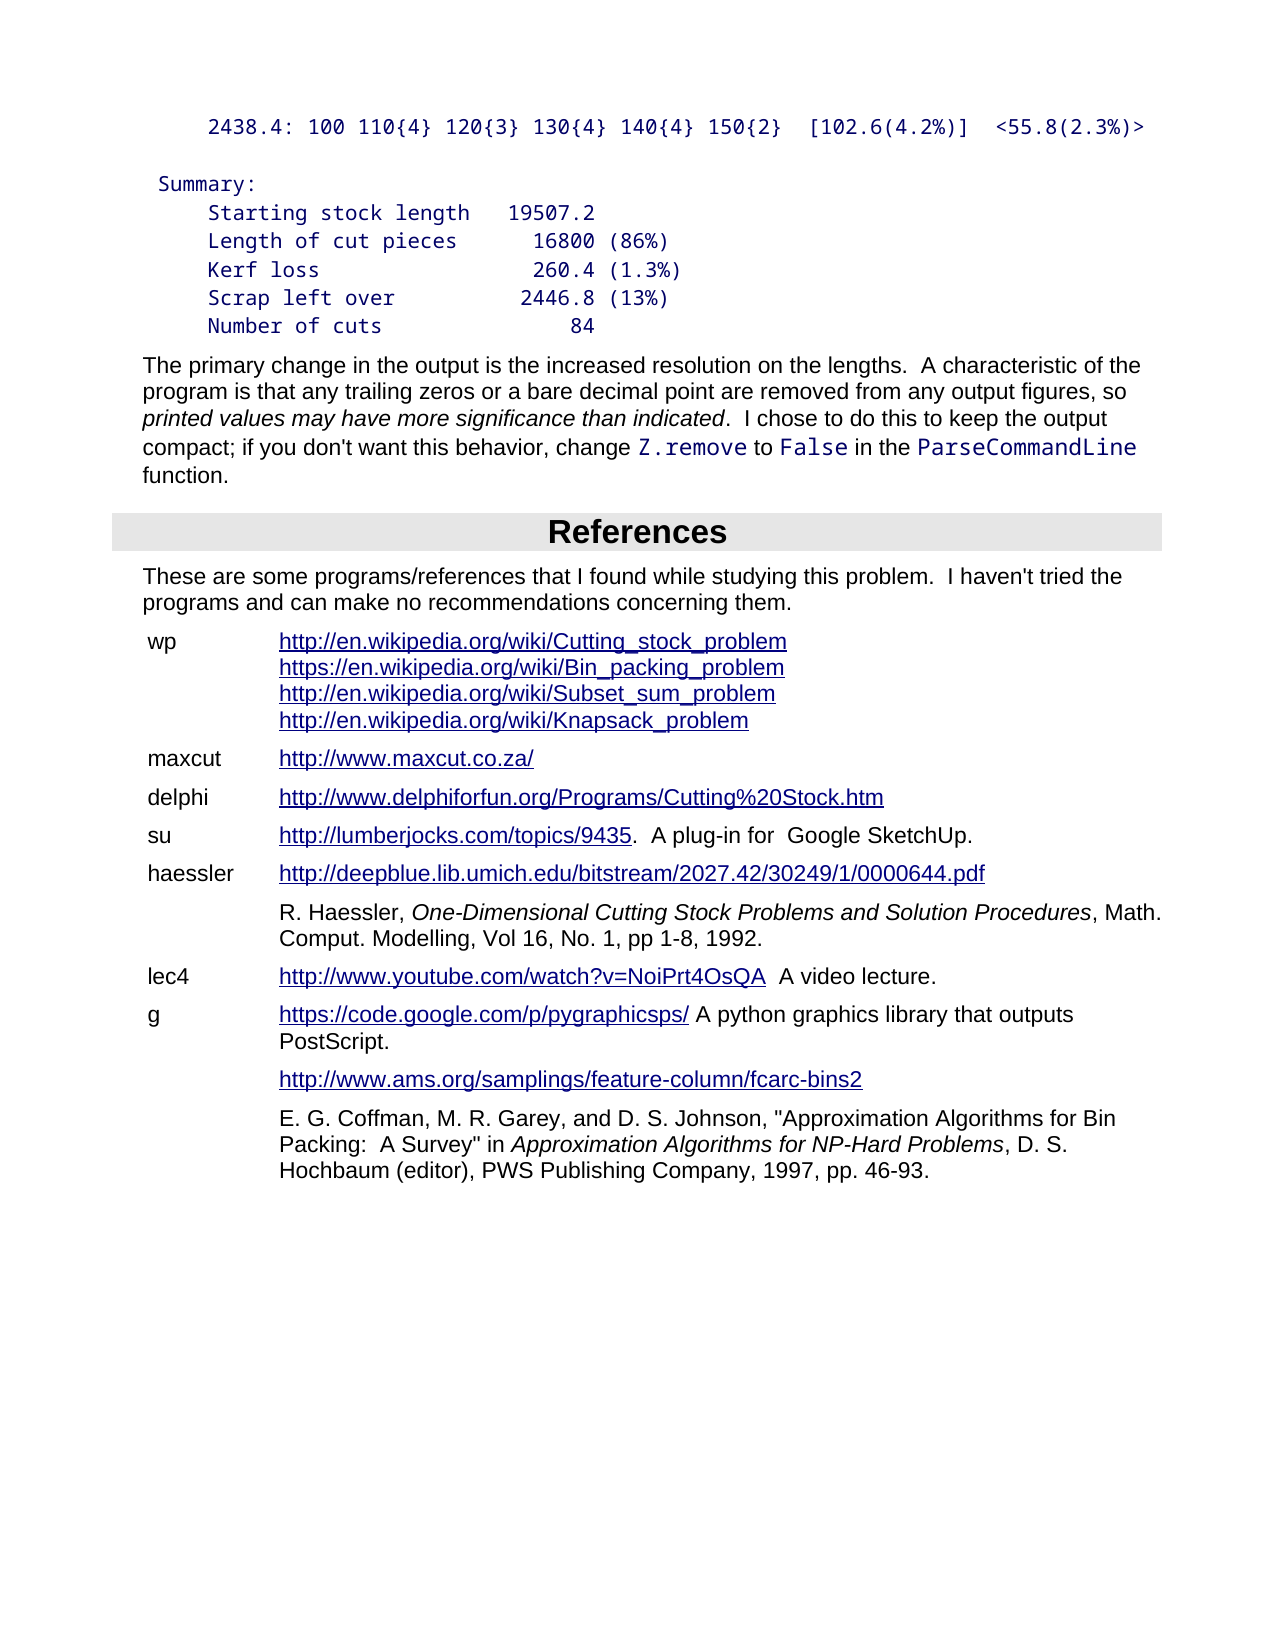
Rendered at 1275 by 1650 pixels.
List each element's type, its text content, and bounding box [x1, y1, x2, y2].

text Scrap left over 2446.8 (13%) [157, 283, 1162, 312]
table_cell http://www.maxcut.co.za/ [279, 745, 1162, 783]
table_cell delphi [147, 784, 279, 822]
table_cell g [147, 1001, 279, 1066]
table_header http://en.wikipedia.org/wiki/Cutting_stock_problem https://en.wikipedia.org/wiki/Bin_packing_problem http://en.wikipedia.org/wiki/Subset_sum_problem http://en.wikipedia.org/wiki/Knapsack_problem [279, 628, 1162, 745]
table_cell maxcut [147, 745, 279, 783]
text These are some programs/references that I found while studying this problem. I haven't tried the programs and can make no recommendations concerning them. [142, 563, 1162, 616]
table_cell lec4 [147, 963, 279, 1001]
table_cell http://www.delphiforfun.org/Programs/Cutting%20Stock.htm [279, 784, 1162, 822]
table_cell [147, 1066, 279, 1104]
table_cell http://lumberjocks.com/topics/9435. A plug-in for Google SketchUp. [279, 822, 1162, 860]
text The primary change in the output is the increased resolution on the lengths. A characteristic of the program is that any trailing zeros or a bare decimal point are removed from any output figures, so printed values may have more significance than indicated. I chose to do this to keep the output compact; if you don't want this behavior, change Z.remove to False in the ParseCommandLine function. [142, 352, 1162, 489]
table_cell su [147, 822, 279, 860]
table_cell https://code.google.com/p/pygraphicsps/ A python graphics library that outputs PostScript. [279, 1001, 1162, 1066]
table_cell E. G. Coffman, M. R. Garey, and D. S. Johnson, "Approximation Algorithms for Bin Packing: A Survey" in Approximation Algorithms for NP-Hard Problems, D. S. Hochbaum (editor), PWS Publishing Company, 1997, pp. 46-93. [279, 1105, 1162, 1196]
text Summary: [157, 169, 1162, 198]
table_cell http://deepblue.lib.umich.edu/bitstream/2027.42/30249/1/0000644.pdf R. Haessler, One-Dimensional Cutting Stock Problems and Solution Procedures, Math. Comput. Modelling, Vol 16, No. 1, pp 1-8, 1992. [279, 860, 1162, 963]
text 2438.4: 100 110{4} 120{3} 130{4} 140{4} 150{2} [102.6(4.2%)] <55.8(2.3%)> [157, 112, 1162, 141]
text Kerf loss 260.4 (1.3%) [157, 255, 1162, 283]
table_cell http://www.ams.org/samplings/feature-column/fcarc-bins2 [279, 1066, 1162, 1104]
table_cell http://www.youtube.com/watch?v=NoiPrt4OsQA A video lecture. [279, 963, 1162, 1001]
subtitle References [112, 513, 1162, 551]
table_header wp [147, 628, 279, 745]
text Number of cuts 84 [157, 312, 1162, 340]
table_cell haessler [147, 860, 279, 963]
table_cell [147, 1105, 279, 1196]
text Starting stock length 19507.2 [157, 198, 1162, 226]
text Length of cut pieces 16800 (86%) [157, 226, 1162, 255]
